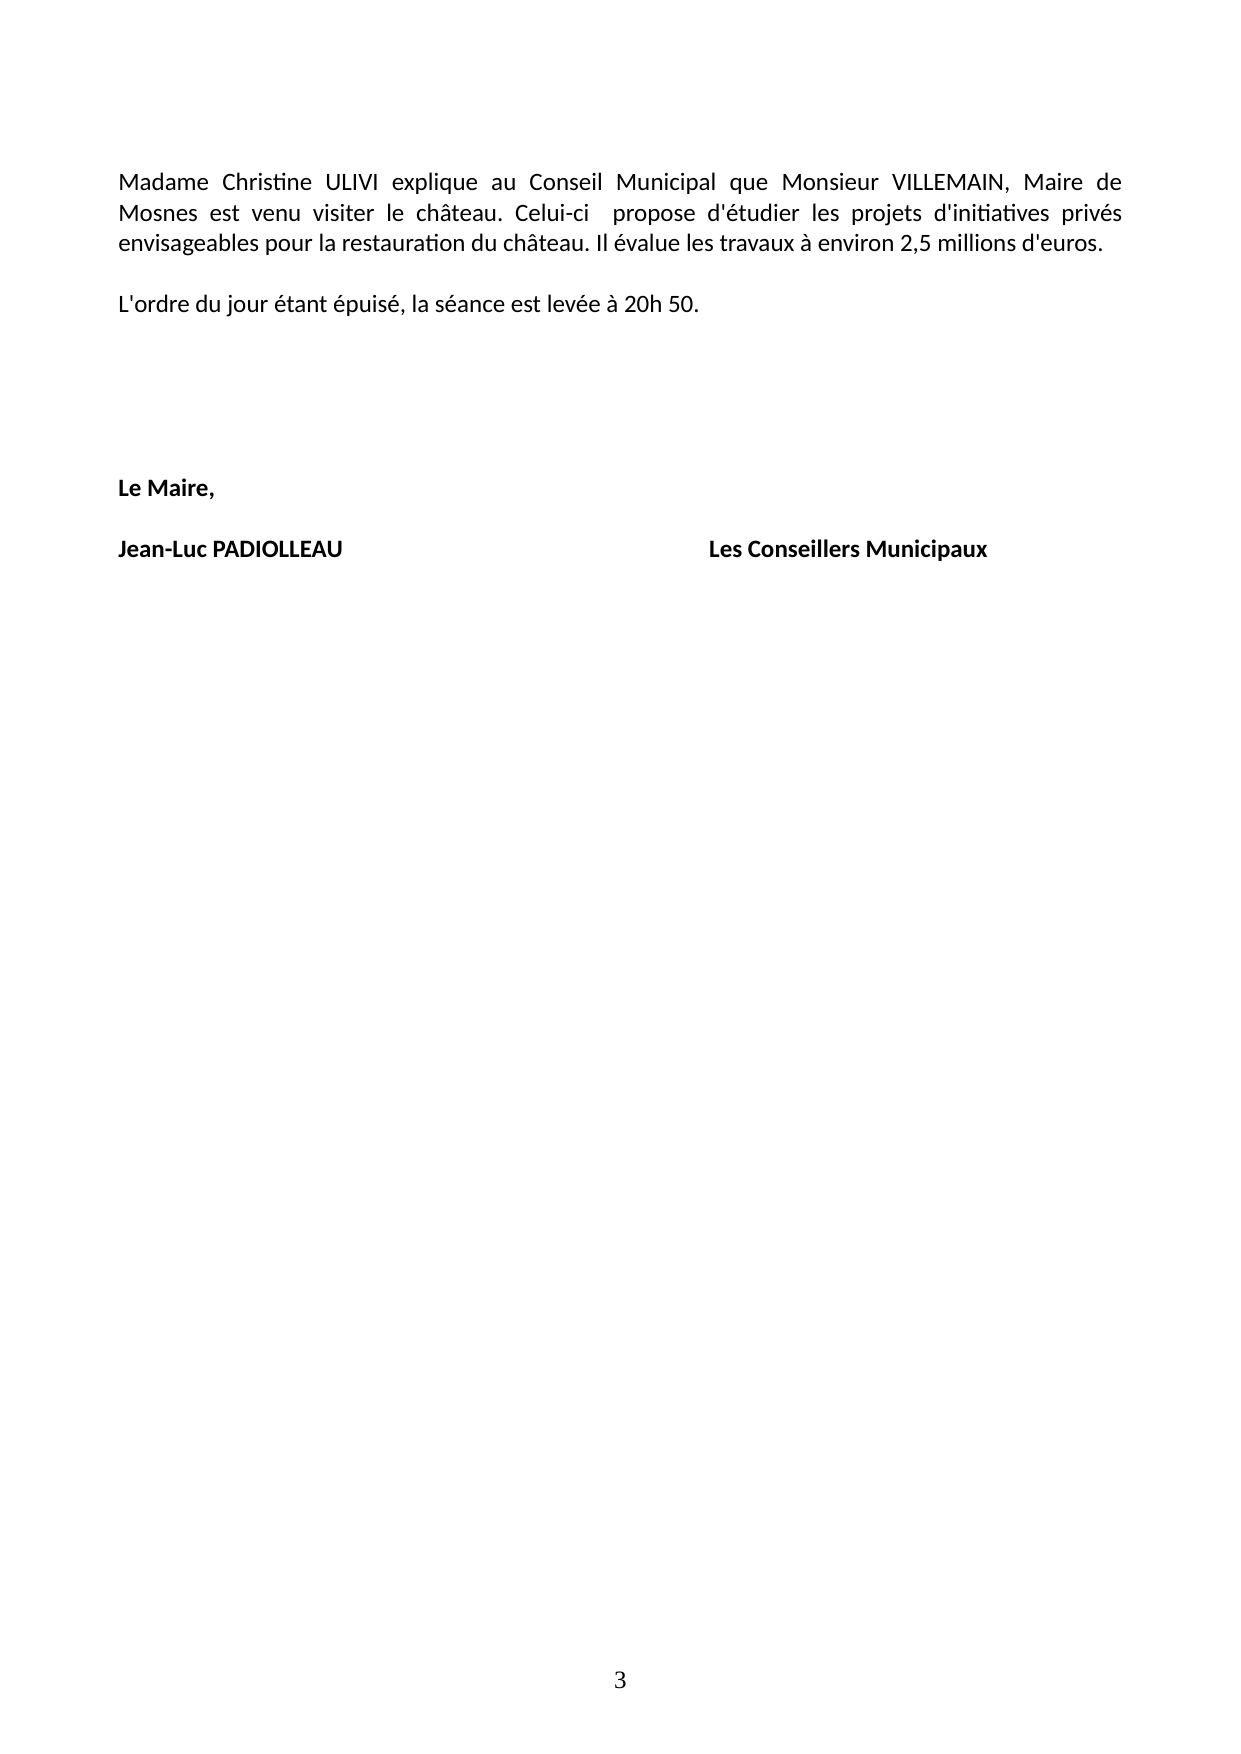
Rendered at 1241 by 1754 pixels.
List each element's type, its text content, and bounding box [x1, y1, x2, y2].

text L'ordre du jour étant épuisé, la séance est levée à 20h 50. [118, 288, 1123, 319]
text Madame Christine ULIVI explique au Conseil Municipal que Monsieur VILLEMAIN, Maire de Mosnes est venu visiter le château. Celui-ci propose d'étudier les projets d'initiatives privés envisageables pour la restauration du château. Il évalue les travaux à environ 2,5 millions d'euros. [118, 166, 1123, 258]
text Jean-Luc PADIOLLEAU Les Conseillers Municipaux [118, 533, 1122, 563]
text Le Maire, [118, 472, 1122, 502]
